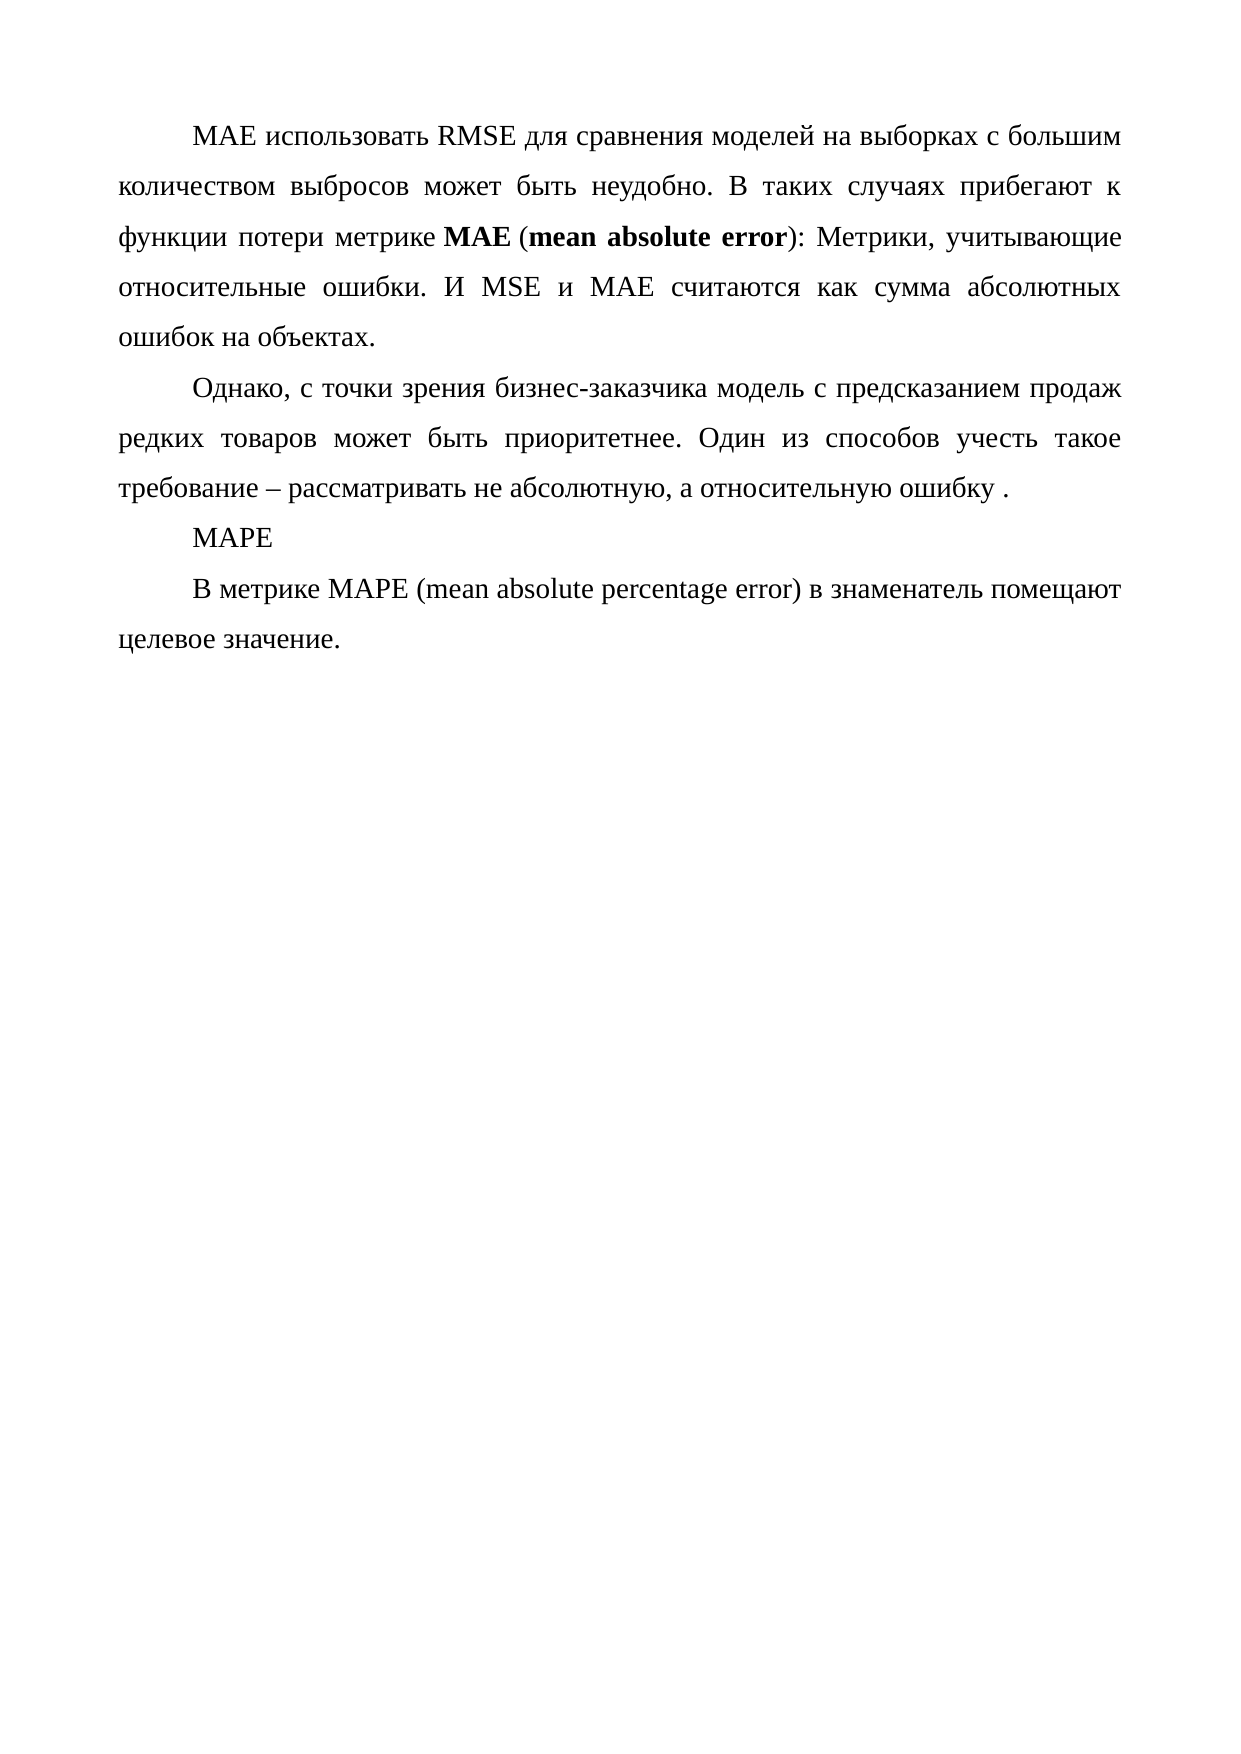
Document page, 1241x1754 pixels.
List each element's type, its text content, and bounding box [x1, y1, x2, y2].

text MAPE [118, 521, 1122, 554]
text В метрике MAPE (mean absolute percentage error) в знаменатель помещают целевое значение. [118, 571, 1122, 655]
text Однако, с точки зрения бизнес-заказчика модель с предсказанием продаж редких товаров может быть приоритетнее. Один из способов учесть такое требование – рассматривать не абсолютную, а относительную ошибку . [118, 370, 1122, 504]
text MAE использовать RMSE для сравнения моделей на выборках с большим количеством выбросов может быть неудобно. В таких случаях прибегают к функции потери метрике MAE (mean absolute error): Метрики, учитывающие относительные ошибки. И MSE и MAE считаются как сумма абсолютных ошибок на объектах. [118, 118, 1122, 353]
